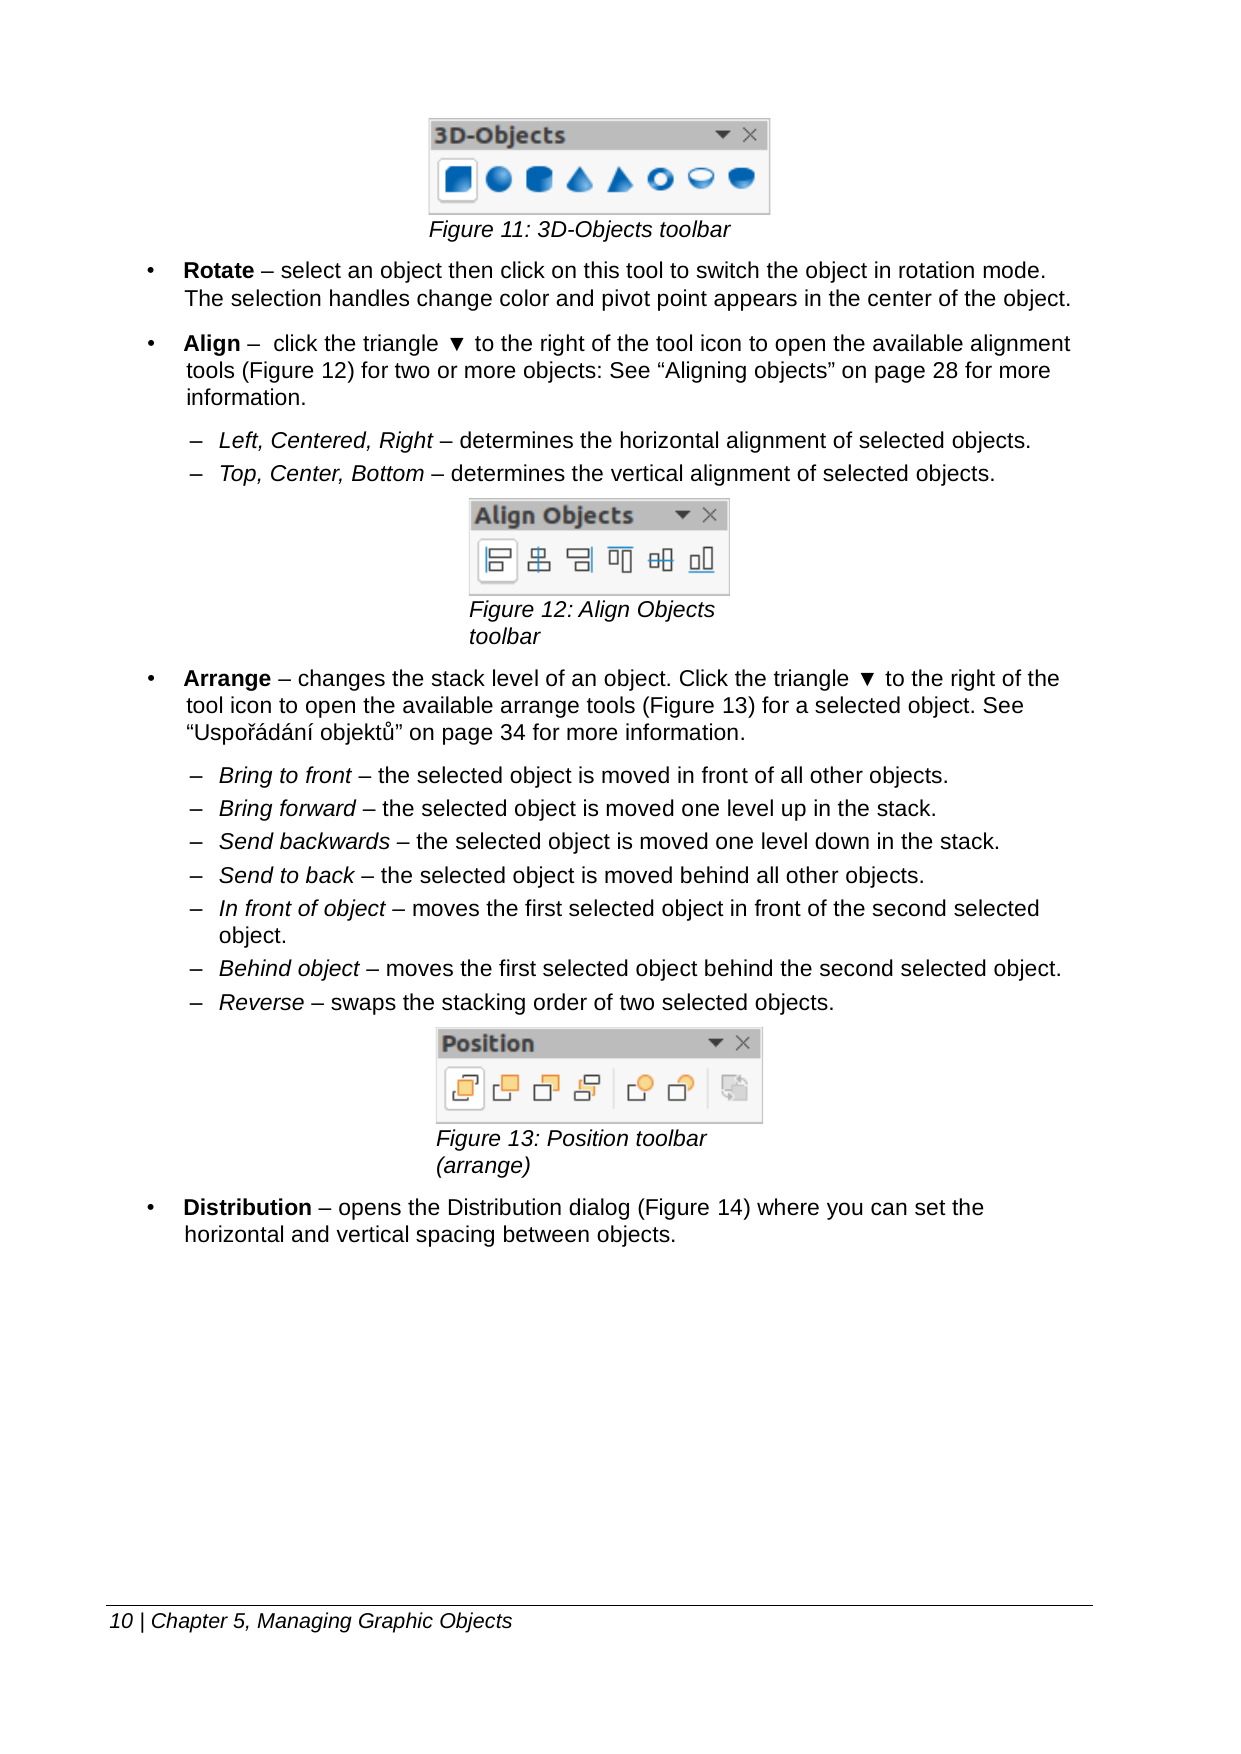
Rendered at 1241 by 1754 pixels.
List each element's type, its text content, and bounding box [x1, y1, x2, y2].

list Send to back – the selected object is moved behind all other objects. [189, 861, 1093, 888]
list Bring to front – the selected object is moved in front of all other objects. [189, 761, 1093, 788]
list Left, Centered, Right – determines the horizontal alignment of selected objects. [189, 426, 1093, 453]
list Behind object – moves the first selected object behind the second selected object. [189, 955, 1093, 982]
list Distribution – opens the Distribution dialog (Figure 14) where you can set the horizontal and vertical spacing between objects. [144, 1190, 1093, 1250]
picture [435, 1027, 764, 1124]
text Figure 13: Position toolbar (arrange) [436, 1124, 763, 1178]
list Rotate – select an object then click on this tool to switch the object in rotation mode. The selection handles change color and pivot point appears in the center of the object. [144, 254, 1093, 314]
list Send backwards – the selected object is moved one level down in the stack. [189, 828, 1093, 855]
text Figure 12: Align Objects toolbar [469, 596, 730, 649]
list Arrange – changes the stack level of an object. Click the triangle ▼ to the right of the tool icon to open the available arrange tools (Figure 13) for a selected object. See “Arranging objects” on page 33 for more information. [144, 661, 1093, 748]
picture [468, 498, 730, 596]
text Figure 11: 3D-Objects toolbar [428, 215, 770, 242]
list Align – click the triangle ▼ to the right of the tool icon to open the available alignment tools (Figure 12) for two or more objects: See “Aligning objects” on page 27 for more information. [144, 326, 1093, 413]
list Bring forward – the selected object is moved one level up in the stack. [189, 794, 1093, 821]
picture [428, 118, 771, 215]
list In front of object – moves the first selected object in front of the second selected object. [189, 894, 1093, 948]
list Top, Center, Bottom – determines the vertical alignment of selected objects. [189, 459, 1093, 486]
list Reverse – swaps the stacking order of two selected objects. [189, 988, 1093, 1015]
